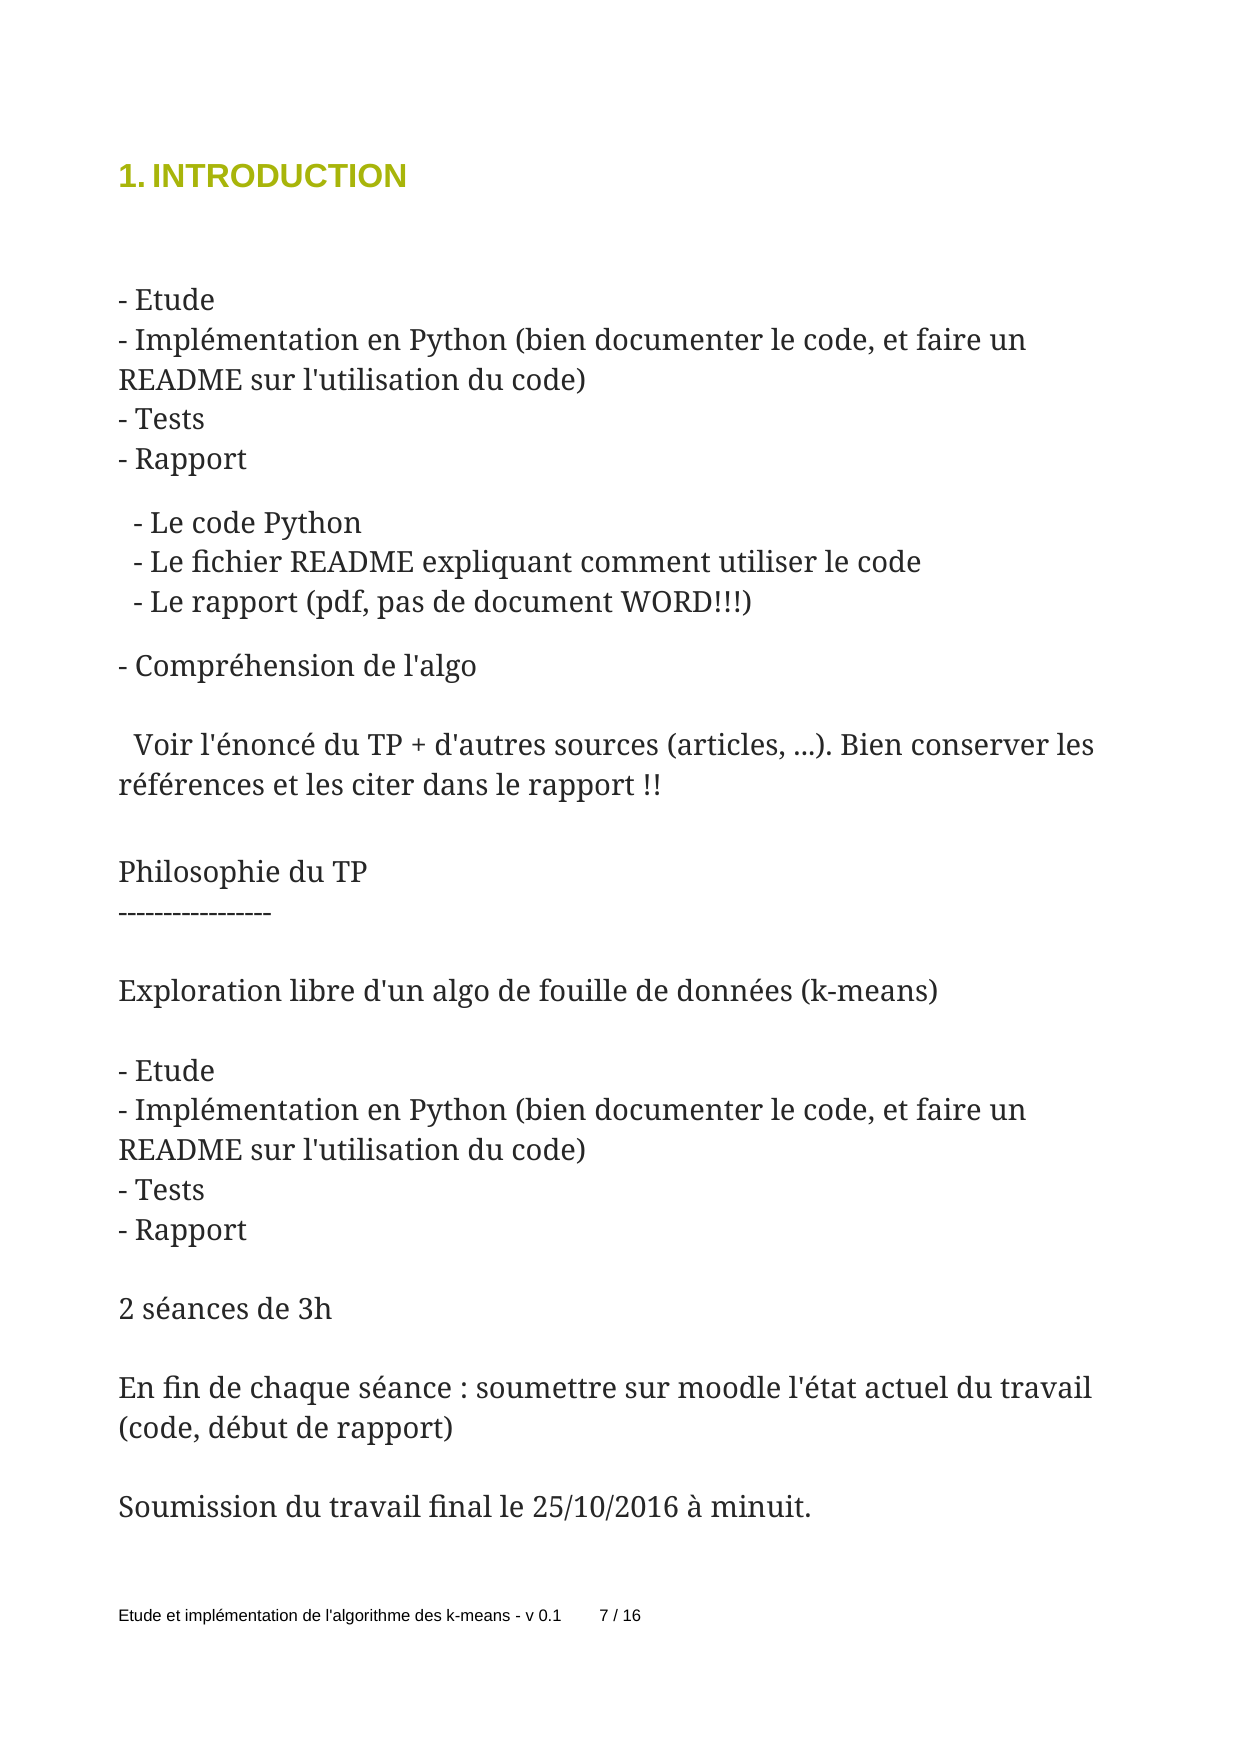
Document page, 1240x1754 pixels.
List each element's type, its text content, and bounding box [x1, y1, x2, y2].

text - Implémentation en Python (bien documenter le code, et faire un README sur l'utilisation du code) [118, 1090, 1121, 1169]
text - Le code Python [118, 502, 1121, 542]
text - Rapport [118, 438, 1121, 478]
text - Le rapport (pdf, pas de document WORD!!!) [118, 581, 1121, 621]
text Philosophie du TP [118, 852, 1121, 891]
text - Etude [118, 1050, 1121, 1090]
text - Tests [118, 1169, 1121, 1209]
text - Le fichier README expliquant comment utiliser le code [118, 542, 1121, 581]
text - Compréhension de l'algo [118, 645, 1121, 684]
text Exploration libre d'un algo de fouille de données (k-means) [118, 971, 1121, 1010]
text - Tests [118, 398, 1121, 438]
subtitle Introduction [118, 156, 1121, 194]
text - Etude [118, 279, 1121, 319]
text - Implémentation en Python (bien documenter le code, et faire un README sur l'utilisation du code) [118, 319, 1121, 398]
text Voir l'énoncé du TP + d'autres sources (articles, ...). Bien conserver les références et les citer dans le rapport !! [118, 724, 1121, 804]
text - Rapport [118, 1209, 1121, 1248]
text 2 séances de 3h [118, 1288, 1121, 1328]
text En fin de chaque séance : soumettre sur moodle l'état actuel du travail (code, début de rapport) [118, 1367, 1121, 1447]
text Soumission du travail final le 25/10/2016 à minuit. [118, 1487, 1121, 1526]
text ----------------- [118, 891, 1121, 931]
